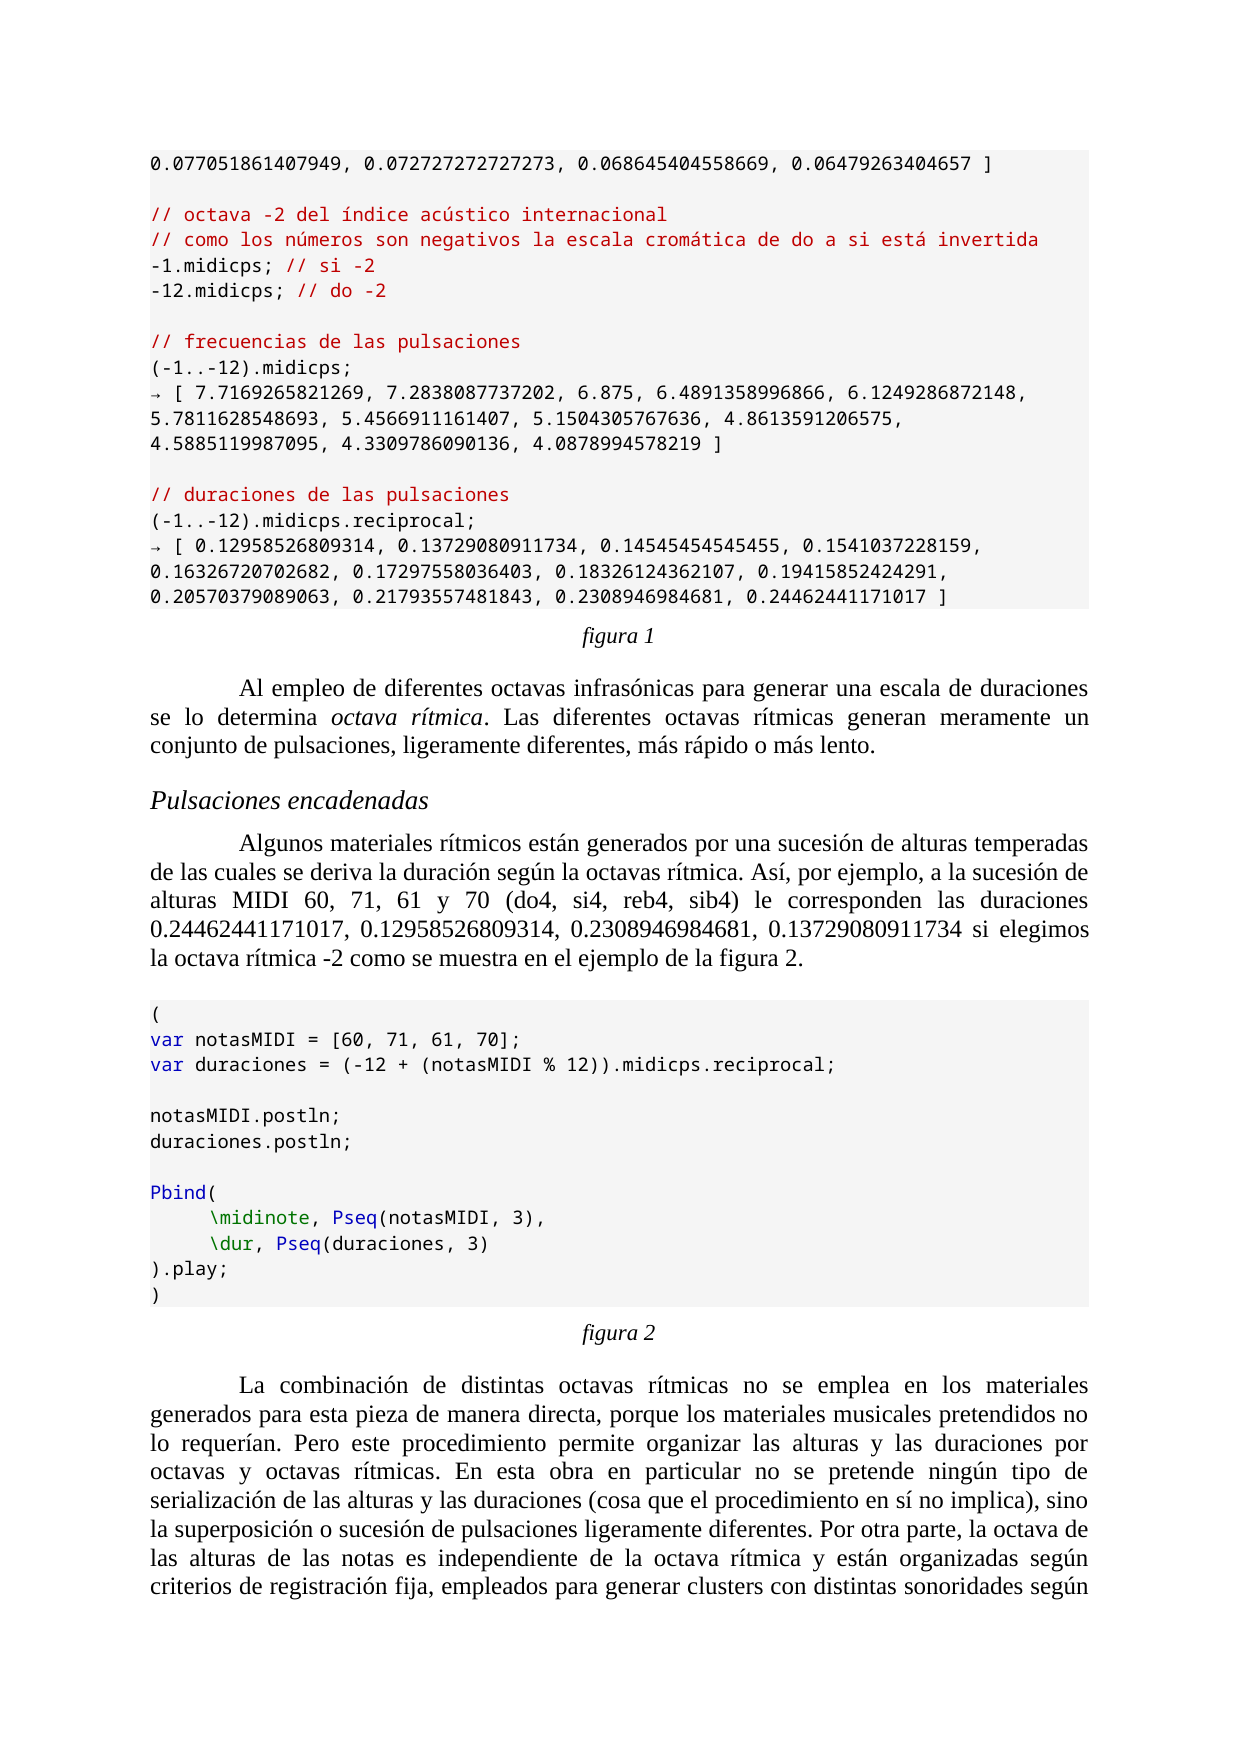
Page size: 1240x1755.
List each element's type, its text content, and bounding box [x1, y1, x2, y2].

text -12.midicps; // do -2 [150, 278, 1089, 303]
text \midinote, Pseq(notasMIDI, 3), [150, 1204, 1089, 1230]
text (-1..-12).midicps; [150, 354, 1089, 380]
text La combinación de distintas octavas rítmicas no se emplea en los materiales generados para esta pieza de manera directa, porque los materiales musicales pretendidos no lo requerían. Pero este procedimiento permite organizar las alturas y las duraciones por octavas y octavas rítmicas. En esta obra en particular no se pretende ningún tipo de serialización de las alturas y las duraciones (cosa que el procedimiento en sí no implica), sino la superposición o sucesión de pulsaciones ligeramente diferentes. Por otra parte, la octava de las alturas de las notas es independiente de la octava rítmica y están organizadas según criterios de registración fija, empleados para generar clusters con distintas sonoridades según [150, 1370, 1089, 1600]
text ( [150, 1000, 1089, 1026]
text 0.077051861407949, 0.072727272727273, 0.068645404558669, 0.06479263404657 ] [150, 150, 1089, 176]
text → [ 7.7169265821269, 7.2838087737202, 6.875, 6.4891358996866, 6.1249286872148, 5.7811628548693, 5.4566911161407, 5.1504305767636, 4.8613591206575, 4.5885119987095, 4.3309786090136, 4.0878994578219 ] [150, 380, 1089, 456]
text ) [150, 1281, 1089, 1307]
text var duraciones = (-12 + (notasMIDI % 12)).midicps.reciprocal; [150, 1051, 1089, 1077]
text → [ 0.12958526809314, 0.13729080911734, 0.14545454545455, 0.1541037228159, 0.16326720702682, 0.17297558036403, 0.18326124362107, 0.19415852424291, 0.20570379089063, 0.21793557481843, 0.2308946984681, 0.24462441171017 ] [150, 533, 1089, 609]
text var notasMIDI = [60, 71, 61, 70]; [150, 1026, 1089, 1051]
text -1.midicps; // si -2 [150, 252, 1089, 278]
text ).play; [150, 1256, 1089, 1281]
text // frecuencias de las pulsaciones [150, 329, 1089, 354]
text figura 1 [150, 622, 1089, 648]
text // como los números son negativos la escala cromática de do a si está invertida [150, 227, 1089, 252]
text duraciones.postln; [150, 1128, 1089, 1153]
text Pbind( [150, 1179, 1089, 1204]
text // octava -2 del índice acústico internacional [150, 201, 1089, 227]
subtitle Pulsaciones encadenadas [150, 784, 1089, 815]
text notasMIDI.postln; [150, 1102, 1089, 1128]
text (-1..-12).midicps.reciprocal; [150, 507, 1089, 533]
text Algunos materiales rítmicos están generados por una sucesión de alturas temperadas de las cuales se deriva la duración según la octavas rítmica. Así, por ejemplo, a la sucesión de alturas MIDI 60, 71, 61 y 70 (do4, si4, reb4, sib4) le corresponden las duraciones 0.24462441171017, 0.12958526809314, 0.2308946984681, 0.13729080911734 si elegimos la octava rítmica -2 como se muestra en el ejemplo de la figura 2. [150, 828, 1089, 972]
text figura 2 [150, 1319, 1089, 1345]
text \dur, Pseq(duraciones, 3) [150, 1230, 1089, 1256]
text Al empleo de diferentes octavas infrasónicas para generar una escala de duraciones se lo determina octava rítmica. Las diferentes octavas rítmicas generan meramente un conjunto de pulsaciones, ligeramente diferentes, más rápido o más lento. [150, 673, 1089, 759]
text // duraciones de las pulsaciones [150, 482, 1089, 507]
